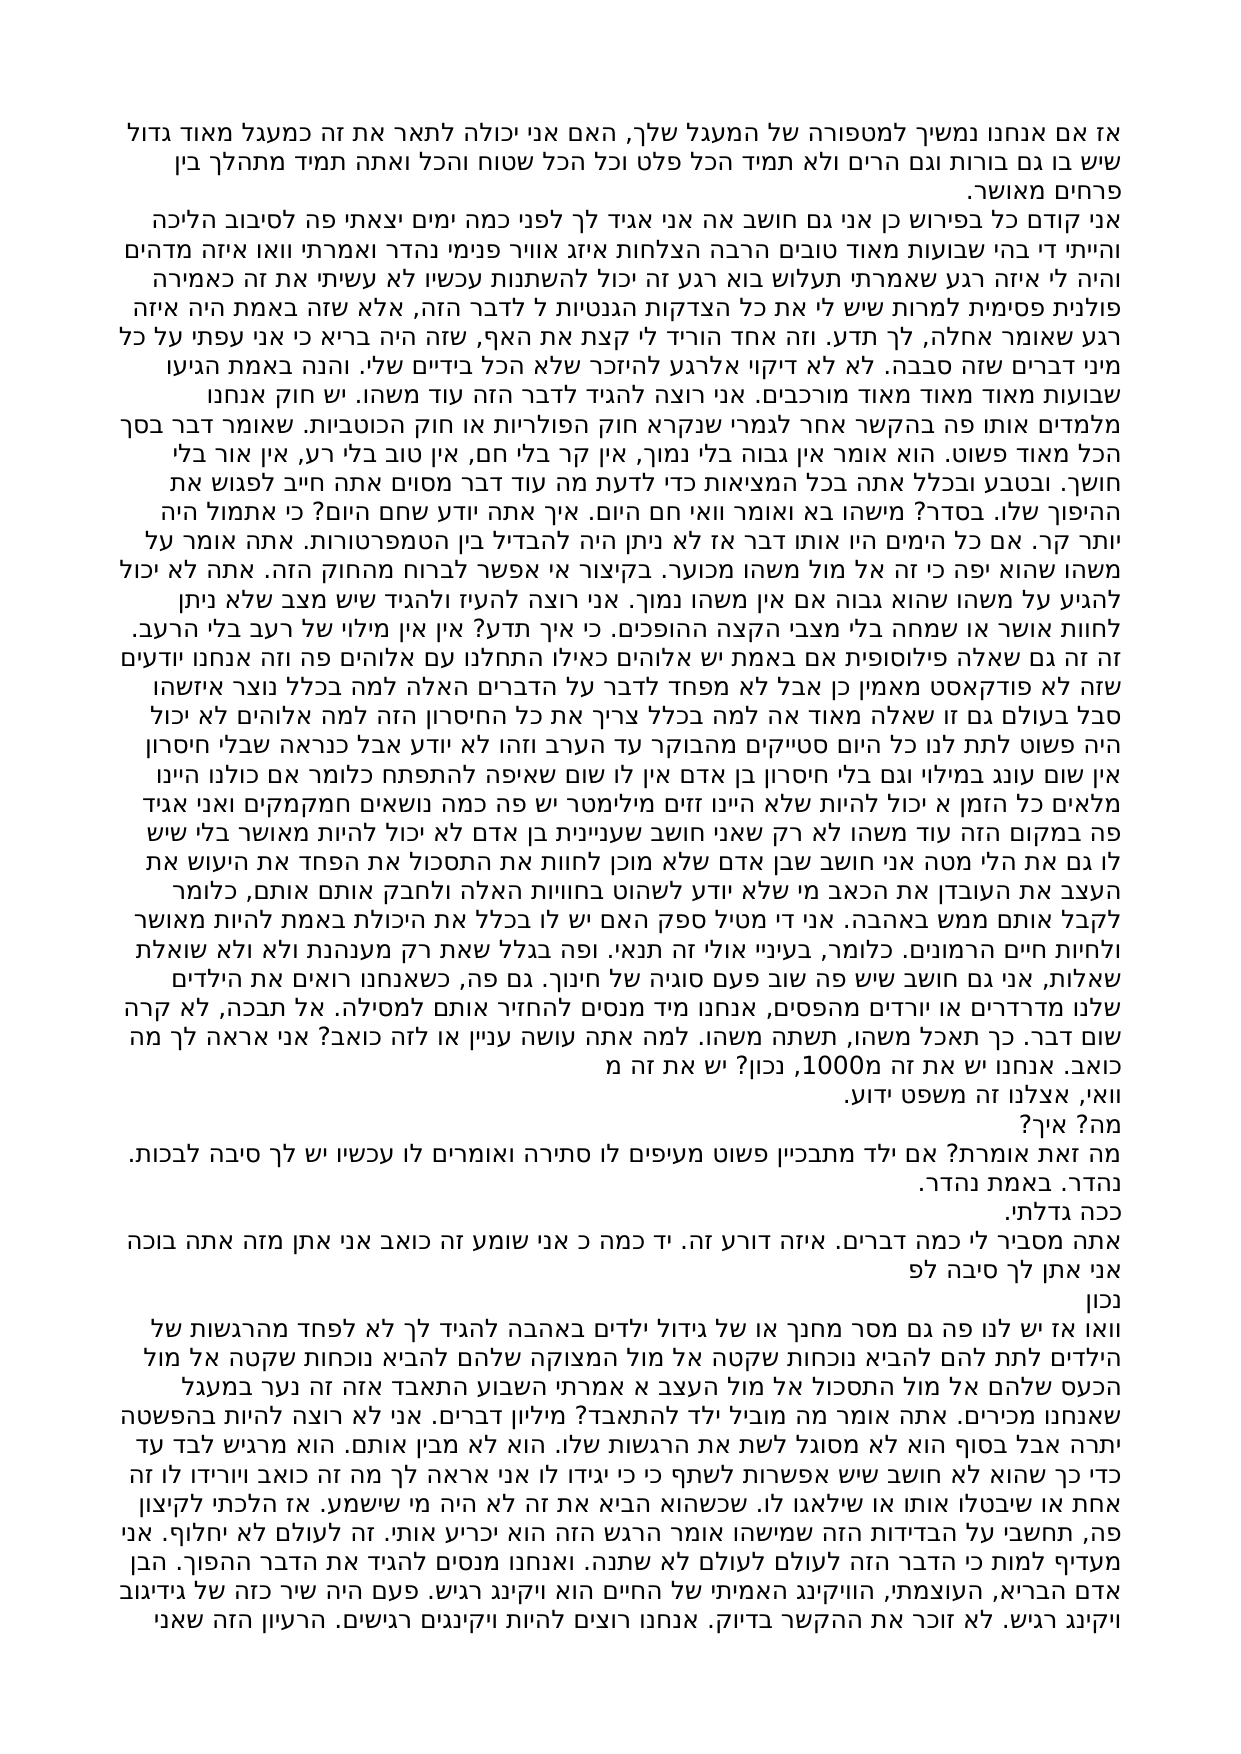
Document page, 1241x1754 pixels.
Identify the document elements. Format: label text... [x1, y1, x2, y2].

text מה זאת אומרת? אם ילד מתבכיין פשוט מעיפים לו סתירה ואומרים לו עכשיו יש לך סיבה לבכות. [118, 1139, 1122, 1168]
text נכון [118, 1285, 1122, 1314]
text וואי, אצלנו זה משפט ידוע. [118, 1081, 1122, 1110]
text וואו אז יש לנו פה גם מסר מחנך או של גידול ילדים באהבה להגיד לך לא לפחד מהרגשות של הילדים לתת להם להביא נוכחות שקטה אל מול המצוקה שלהם להביא נוכחות שקטה אל מול הכעס שלהם אל מול התסכול אל מול העצב א אמרתי השבוע התאבד אזה זה נער במעגל שאנחנו מכירים. אתה אומר מה מוביל ילד להתאבד? מיליון דברים. אני לא רוצה להיות בהפשטה יתרה אבל בסוף הוא לא מסוגל לשת את הרגשות שלו. הוא לא מבין אותם. הוא מרגיש לבד עד כדי כך שהוא לא חושב שיש אפשרות לשתף כי כי יגידו לו אני אראה לך מה זה כואב ויורידו לו זה אחת או שיבטלו אותו או שילאגו לו. שכשהוא הביא את זה לא היה מי שישמע. אז הלכתי לקיצון פה, תחשבי על הבדידות הזה שמישהו אומר הרגש הזה הוא יכריע אותי. זה לעולם לא יחלוף. אני מעדיף למות כי הדבר הזה לעולם לעולם לא שתנה. ואנחנו מנסים להגיד את הדבר ההפוך. הבן אדם הבריא, העוצמתי, הוויקינג האמיתי של החיים הוא ויקינג רגיש. פעם היה שיר כזה של גידיגוב ויקינג רגיש. לא זוכר את ההקשר בדיוק. אנחנו רוצים להיות ויקינגים רגישים. הרעיון הזה שאני [118, 1314, 1122, 1635]
text אני קודם כל בפירוש כן אני גם חושב אה אני אגיד לך לפני כמה ימים יצאתי פה לסיבוב הליכה והייתי די בהי שבועות מאוד טובים הרבה הצלחות איזג אוויר פנימי נהדר ואמרתי וואו איזה מדהים והיה לי איזה רגע שאמרתי תעלוש בוא רגע זה יכול להשתנות עכשיו לא עשיתי את זה כאמירה פולנית פסימית למרות שיש לי את כל הצדקות הגנטיות ל לדבר הזה, אלא שזה באמת היה איזה רגע שאומר אחלה, לך תדע. וזה אחד הוריד לי קצת את האף, שזה היה בריא כי אני עפתי על כל מיני דברים שזה סבבה. לא לא דיקוי אלרגע להיזכר שלא הכל בידיים שלי. והנה באמת הגיעו שבועות מאוד מאוד מאוד מורכבים. אני רוצה להגיד לדבר הזה עוד משהו. יש חוק אנחנו מלמדים אותו פה בהקשר אחר לגמרי שנקרא חוק הפולריות או חוק הכוטביות. שאומר דבר בסך הכל מאוד פשוט. הוא אומר אין גבוה בלי נמוך, אין קר בלי חם, אין טוב בלי רע, אין אור בלי חושך. ובטבע ובכלל אתה בכל המציאות כדי לדעת מה עוד דבר מסוים אתה חייב לפגוש את ההיפוך שלו. בסדר? מישהו בא ואומר וואי חם היום. איך אתה יודע שחם היום? כי אתמול היה יותר קר. אם כל הימים היו אותו דבר אז לא ניתן היה להבדיל בין הטמפרטורות. אתה אומר על משהו שהוא יפה כי זה אל מול משהו מכוער. בקיצור אי אפשר לברוח מהחוק הזה. אתה לא יכול להגיע על משהו שהוא גבוה אם אין משהו נמוך. אני רוצה להעיז ולהגיד שיש מצב שלא ניתן לחוות אושר או שמחה בלי מצבי הקצה ההופכים. כי איך תדע? אין אין מילוי של רעב בלי הרעב. זה זה גם שאלה פילוסופית אם באמת יש אלוהים כאילו התחלנו עם אלוהים פה וזה אנחנו יודעים שזה לא פודקאסט מאמין כן אבל לא מפחד לדבר על הדברים האלה למה בכלל נוצר איזשהו סבל בעולם גם זו שאלה מאוד אה למה בכלל צריך את כל החיסרון הזה למה אלוהים לא יכול היה פשוט לתת לנו כל היום סטייקים מהבוקר עד הערב וזהו לא יודע אבל כנראה שבלי חיסרון אין שום עונג במילוי וגם בלי חיסרון בן אדם אין לו שום שאיפה להתפתח כלומר אם כולנו היינו מלאים כל הזמן א יכול להיות שלא היינו זזים מילימטר יש פה כמה נושאים חמקמקים ואני אגיד פה במקום הזה עוד משהו לא רק שאני חושב שעניינית בן אדם לא יכול להיות מאושר בלי שיש לו גם את הלי מטה אני חושב שבן אדם שלא מוכן לחוות את התסכול את הפחד את היעוש את העצב את העובדן את הכאב מי שלא יודע לשהוט בחוויות האלה ולחבק אותם אותם, כלומר לקבל אותם ממש באהבה. אני די מטיל ספק האם יש לו בכלל את היכולת באמת להיות מאושר ולחיות חיים הרמונים. כלומר, בעיניי אולי זה תנאי. ופה בגלל שאת רק מענהנת ולא ולא שואלת שאלות, אני גם חושב שיש פה שוב פעם סוגיה של חינוך. גם פה, כשאנחנו רואים את הילדים שלנו מדרדרים או יורדים מהפסים, אנחנו מיד מנסים להחזיר אותם למסילה. אל תבכה, לא קרה שום דבר. כך תאכל משהו, תשתה משהו. למה אתה עושה עניין או לזה כואב? אני אראה לך מה כואב. אנחנו יש את זה מ1000, נכון? יש את זה מ [118, 206, 1122, 1081]
text ככה גדלתי. [118, 1197, 1122, 1226]
text אז אם אנחנו נמשיך למטפורה של המעגל שלך, האם אני יכולה לתאר את זה כמעגל מאוד גדול שיש בו גם בורות וגם הרים ולא תמיד הכל פלט וכל הכל שטוח והכל ואתה תמיד מתהלך בין פרחים מאושר. [118, 118, 1122, 206]
text מה? איך? [118, 1110, 1122, 1139]
text אתה מסביר לי כמה דברים. איזה דורע זה. יד כמה כ אני שומע זה כואב אני אתן מזה אתה בוכה אני אתן לך סיבה לפ [118, 1226, 1122, 1285]
text נהדר. באמת נהדר. [118, 1168, 1122, 1197]
